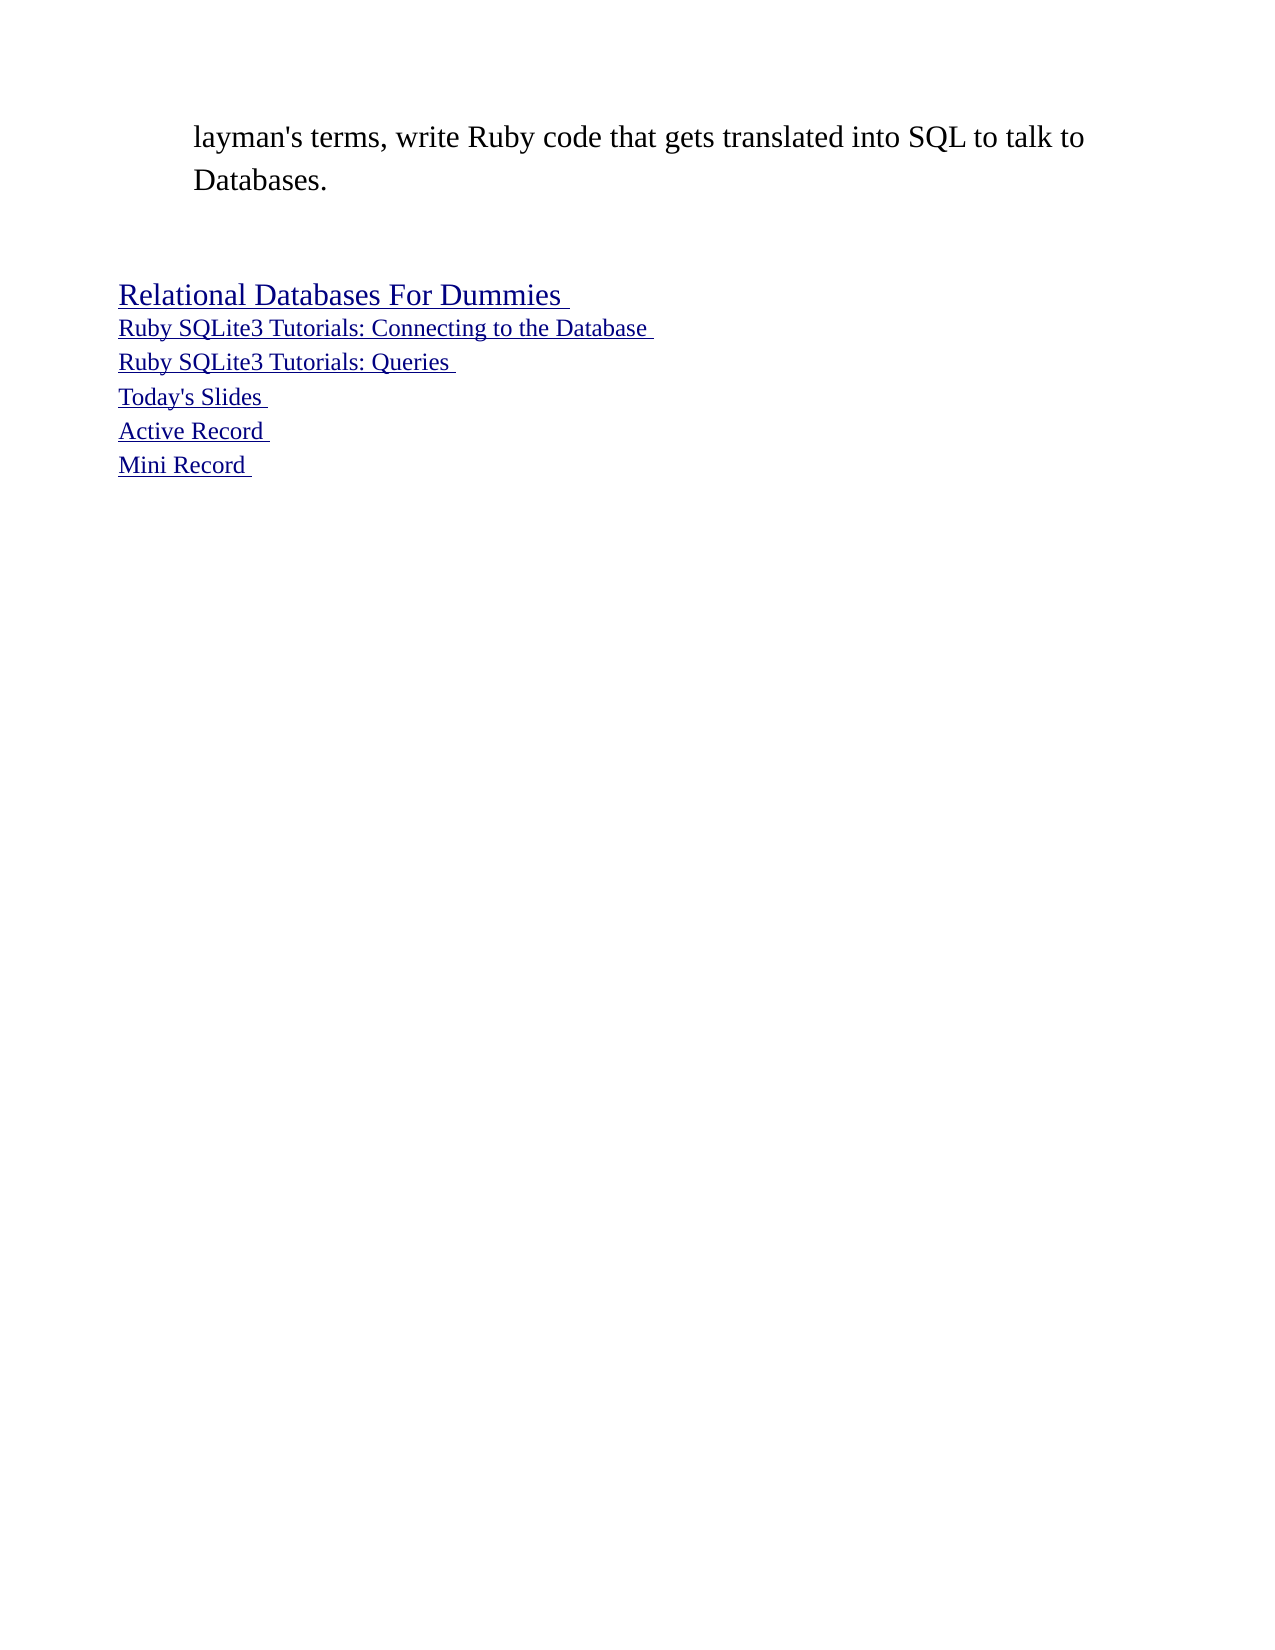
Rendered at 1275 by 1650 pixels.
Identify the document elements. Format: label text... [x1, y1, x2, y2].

text Relational Databases For Dummies [118, 277, 1157, 313]
text Ruby SQLite3 Tutorials: Queries [118, 347, 1157, 376]
text Today's Slides [118, 382, 1157, 410]
text Active Record [118, 416, 1157, 445]
text Ruby SQLite3 Tutorials: Connecting to the Database [118, 313, 1157, 341]
text Mini Record [118, 451, 1157, 479]
list layman's terms, write Ruby code that gets translated into SQL to talk to Databases. [156, 118, 1157, 197]
